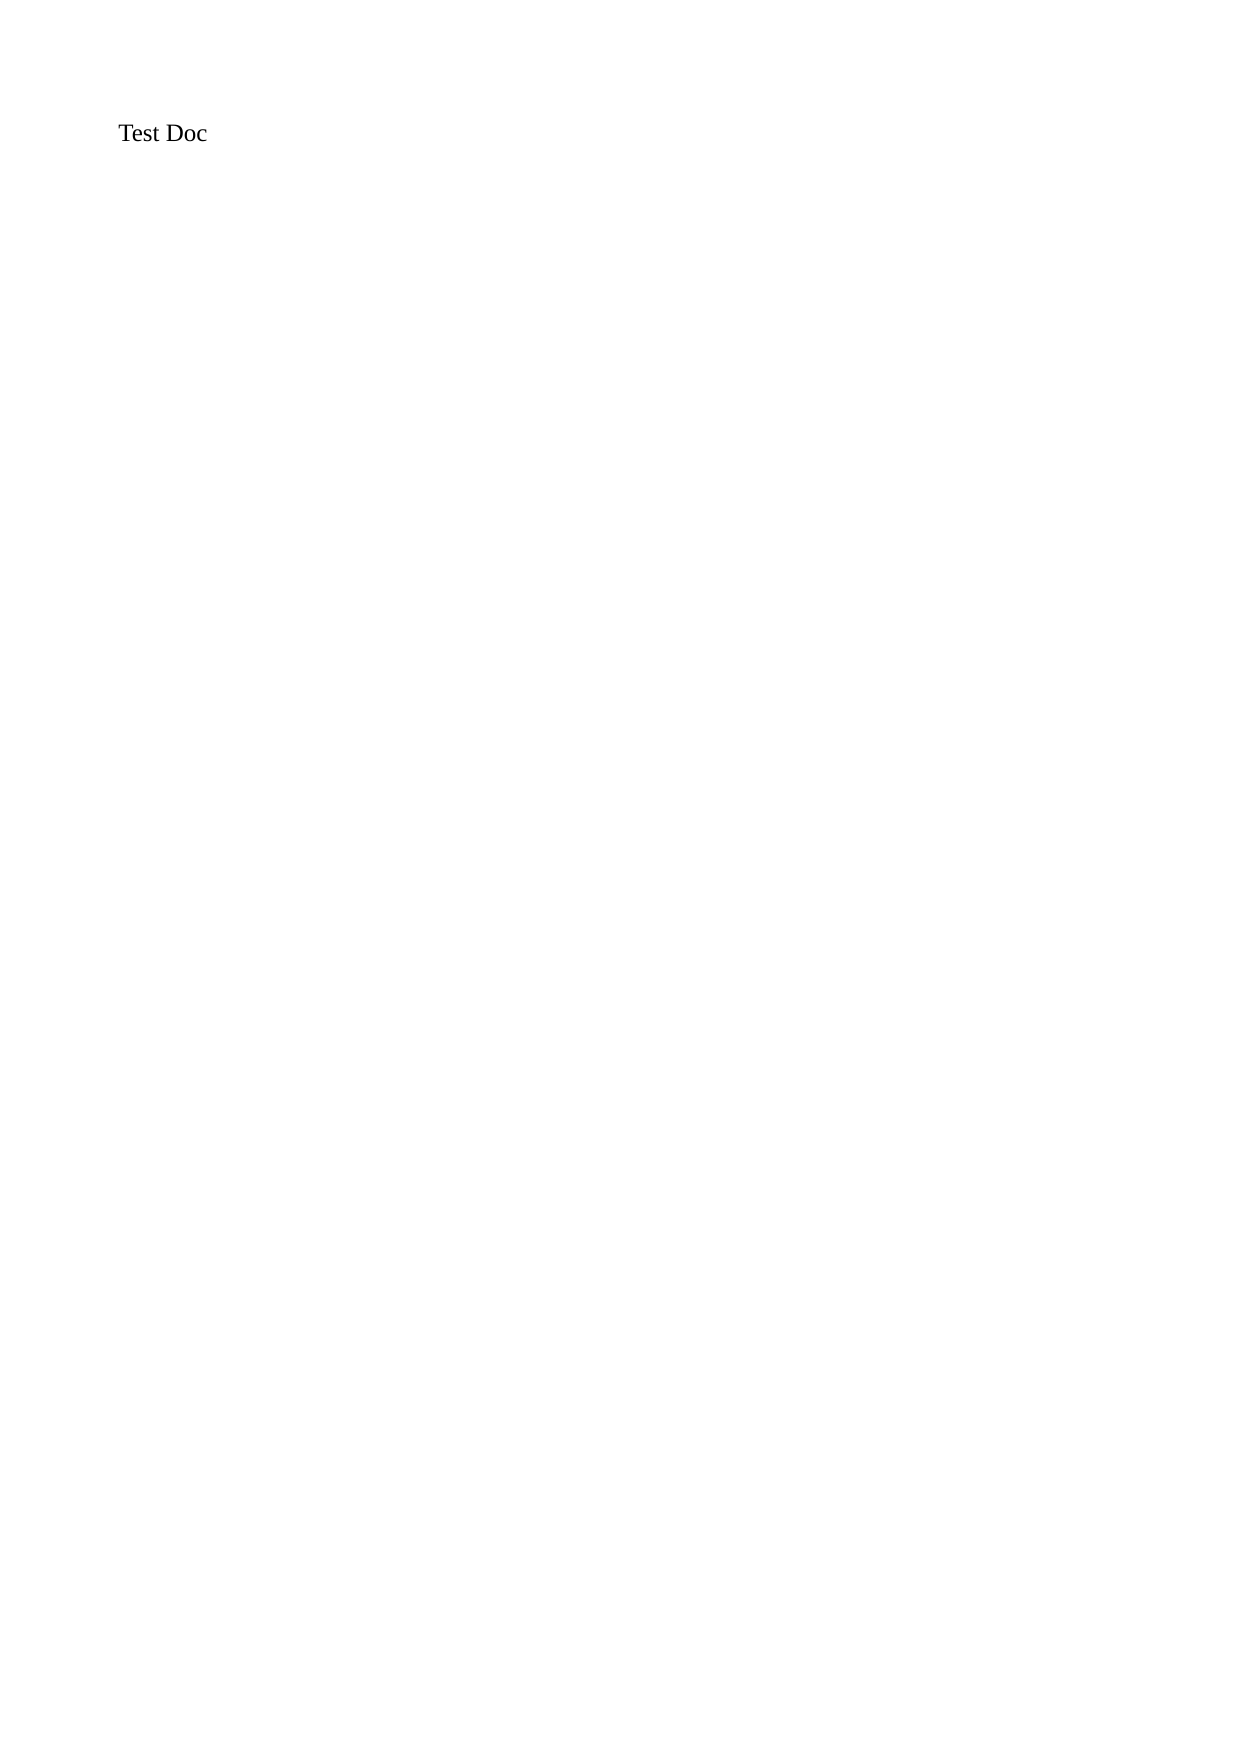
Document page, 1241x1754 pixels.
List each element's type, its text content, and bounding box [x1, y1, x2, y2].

text Test Doc [118, 118, 1122, 147]
